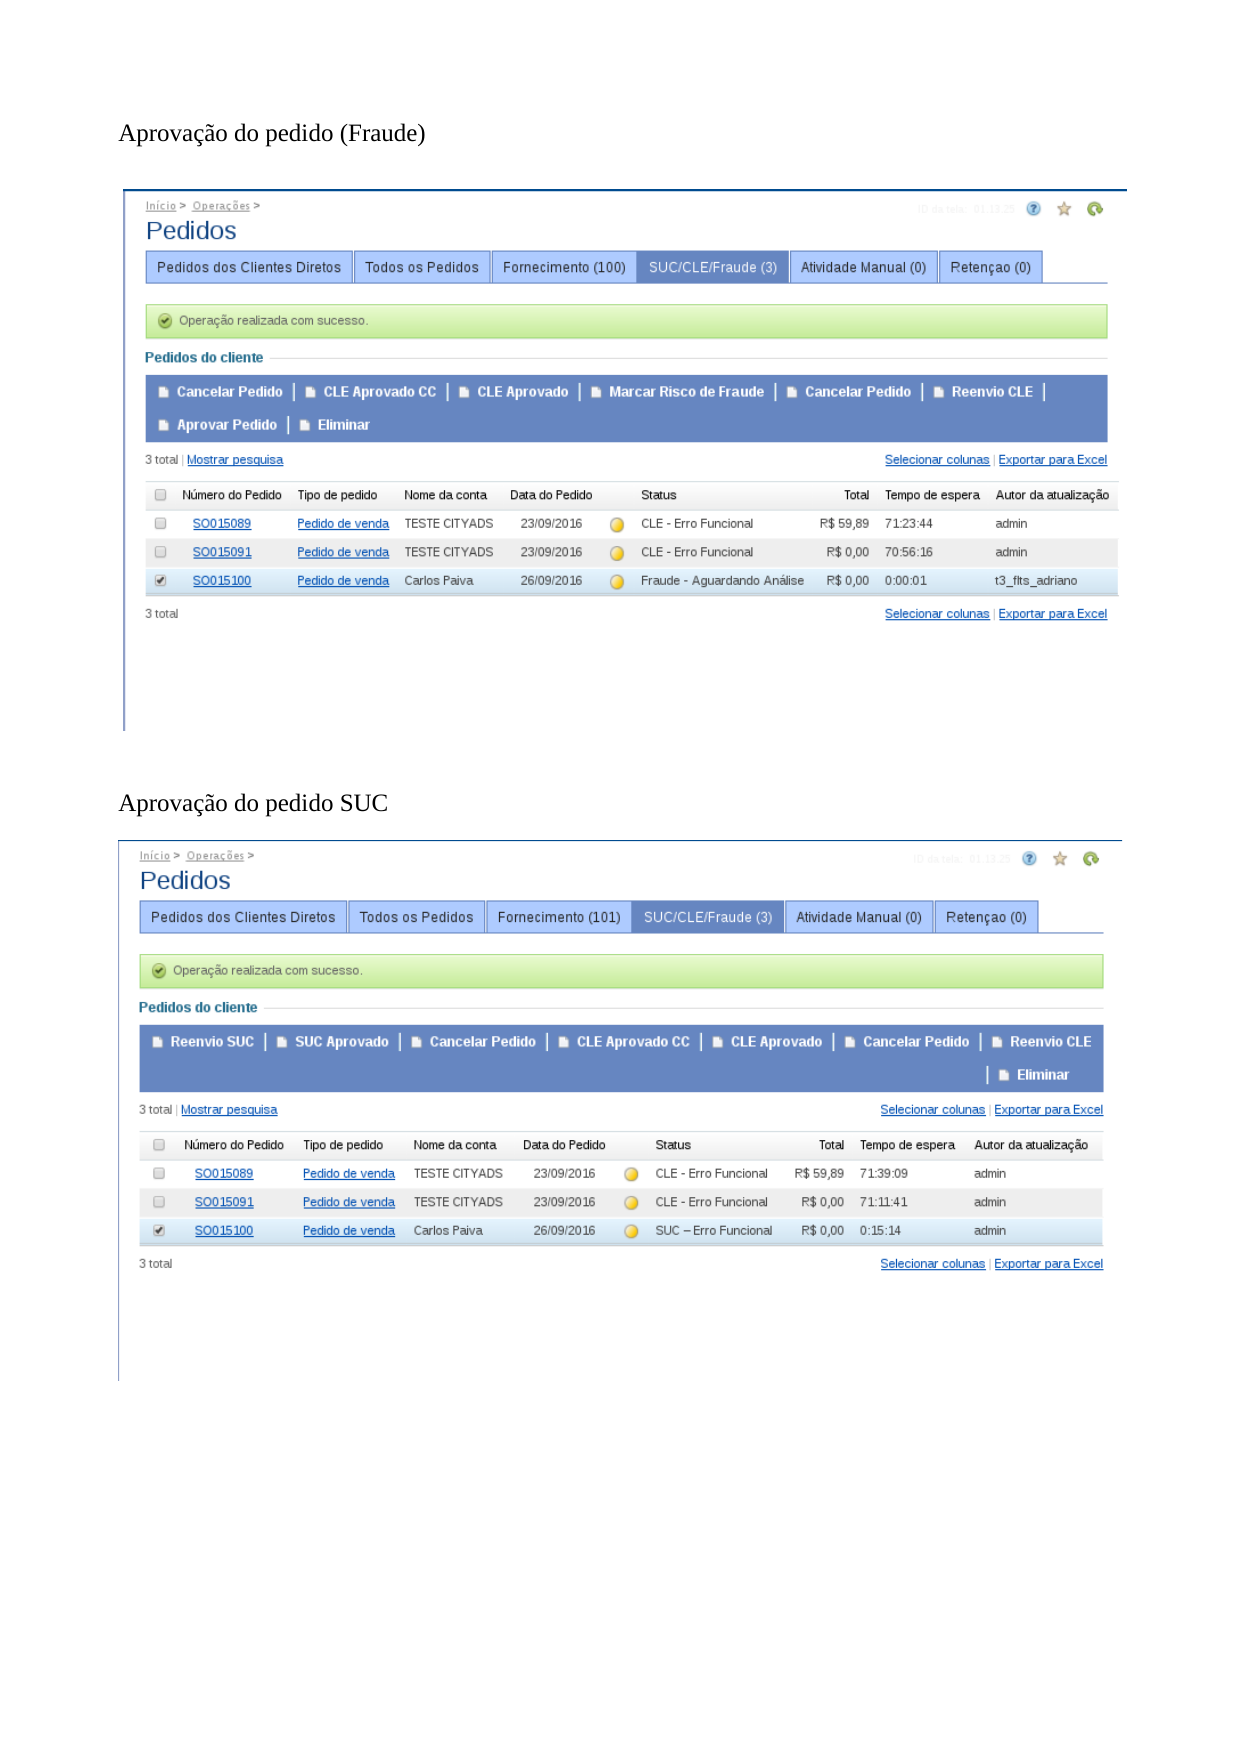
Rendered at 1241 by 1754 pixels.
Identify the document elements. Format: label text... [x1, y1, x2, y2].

text Aprovação do pedido (Fraude) [118, 118, 1122, 176]
text Aprovação do pedido SUC [118, 788, 1122, 816]
picture [123, 189, 1127, 731]
picture [118, 840, 1123, 1381]
